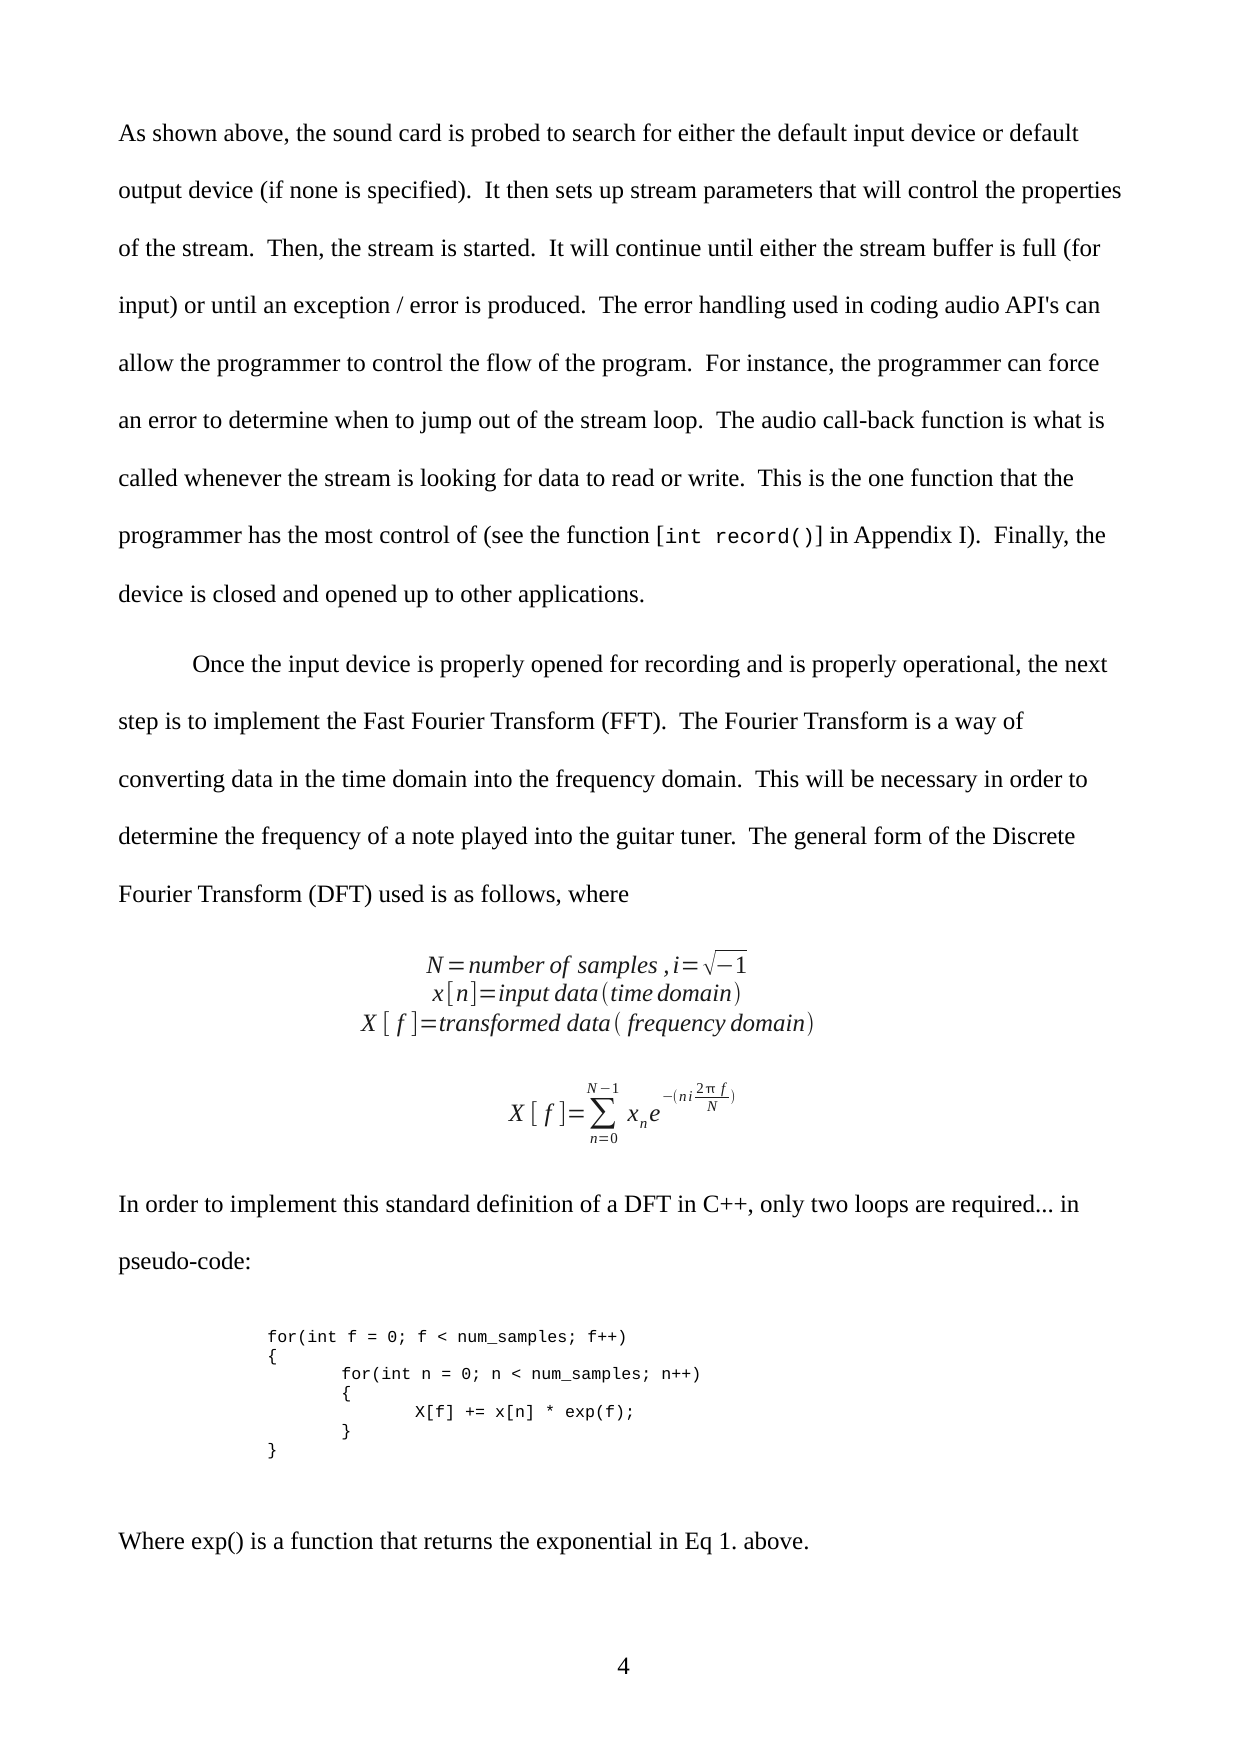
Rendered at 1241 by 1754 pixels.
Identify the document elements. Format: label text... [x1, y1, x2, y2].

text { [267, 1385, 961, 1404]
text } [267, 1441, 961, 1460]
text } [267, 1422, 961, 1441]
text Where exp() is a function that returns the exponential in Eq 1. above. [118, 1526, 1122, 1555]
text for(int n = 0; n < num_samples; n++) [267, 1366, 961, 1385]
text { [267, 1347, 961, 1366]
text for(int f = 0; f < num_samples; f++) [267, 1328, 961, 1347]
text X[f] += x[n] * exp(f); [267, 1404, 961, 1422]
text In order to implement this standard definition of a DFT in C++, only two loops are required... in pseudo-code: [118, 1189, 1122, 1275]
text As shown above, the sound card is probed to search for either the default input device or default output device (if none is specified). It then sets up stream parameters that will control the properties of the stream. Then, the stream is started. It will continue until either the stream buffer is full (for input) or until an exception / error is produced. The error handling used in coding audio API's can allow the programmer to control the flow of the program. For instance, the programmer can force an error to determine when to jump out of the stream loop. The audio call-back function is what is called whenever the stream is looking for data to read or write. This is the one function that the programmer has the most control of (see the function [int record()] in Appendix I). Finally, the device is closed and opened up to other applications. [118, 118, 1122, 608]
text Once the input device is properly opened for recording and is properly operational, the next step is to implement the Fast Fourier Transform (FFT). The Fourier Transform is a way of converting data in the time domain into the frequency domain. This will be necessary in order to determine the frequency of a note played into the guitar tuner. The general form of the Discrete Fourier Transform (DFT) used is as follows, where [118, 649, 1122, 908]
